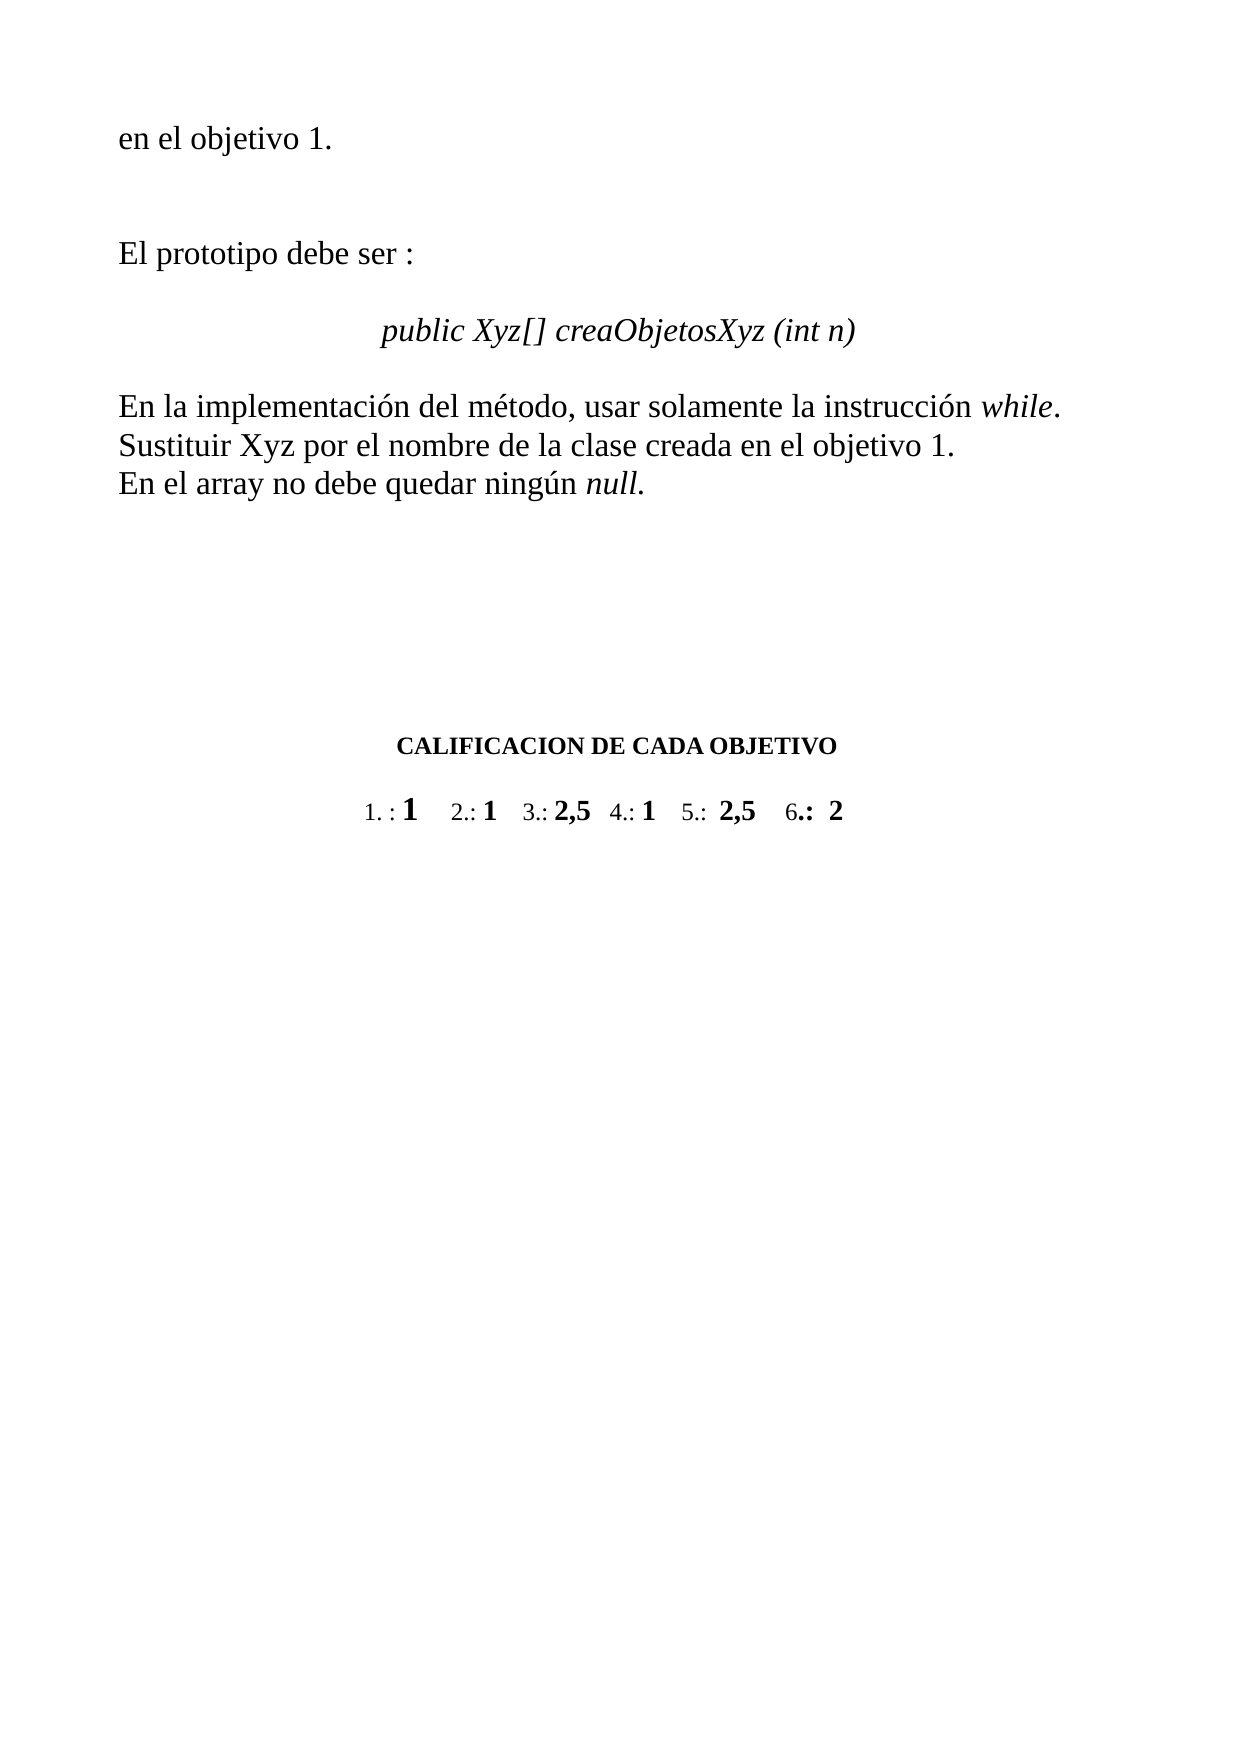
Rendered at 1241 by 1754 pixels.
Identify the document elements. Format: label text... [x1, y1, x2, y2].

text En la implementación del método, usar solamente la instrucción while. [118, 386, 1122, 425]
text Sustituir Xyz por el nombre de la clase creada en el objetivo 1. [118, 425, 1122, 463]
text public Xyz[] creaObjetosXyz (int n) [118, 310, 1122, 348]
text en el objetivo 1. [118, 118, 1122, 156]
text CALIFICACION DE CADA OBJETIVO [118, 731, 1122, 760]
text En el array no debe quedar ningún null. [118, 463, 1122, 501]
text El prototipo debe ser : [118, 233, 1122, 271]
text 1. : 1 2.: 1 3.: 2,5 4.: 1 5.: 2,5 6.: 2 [118, 789, 1122, 827]
